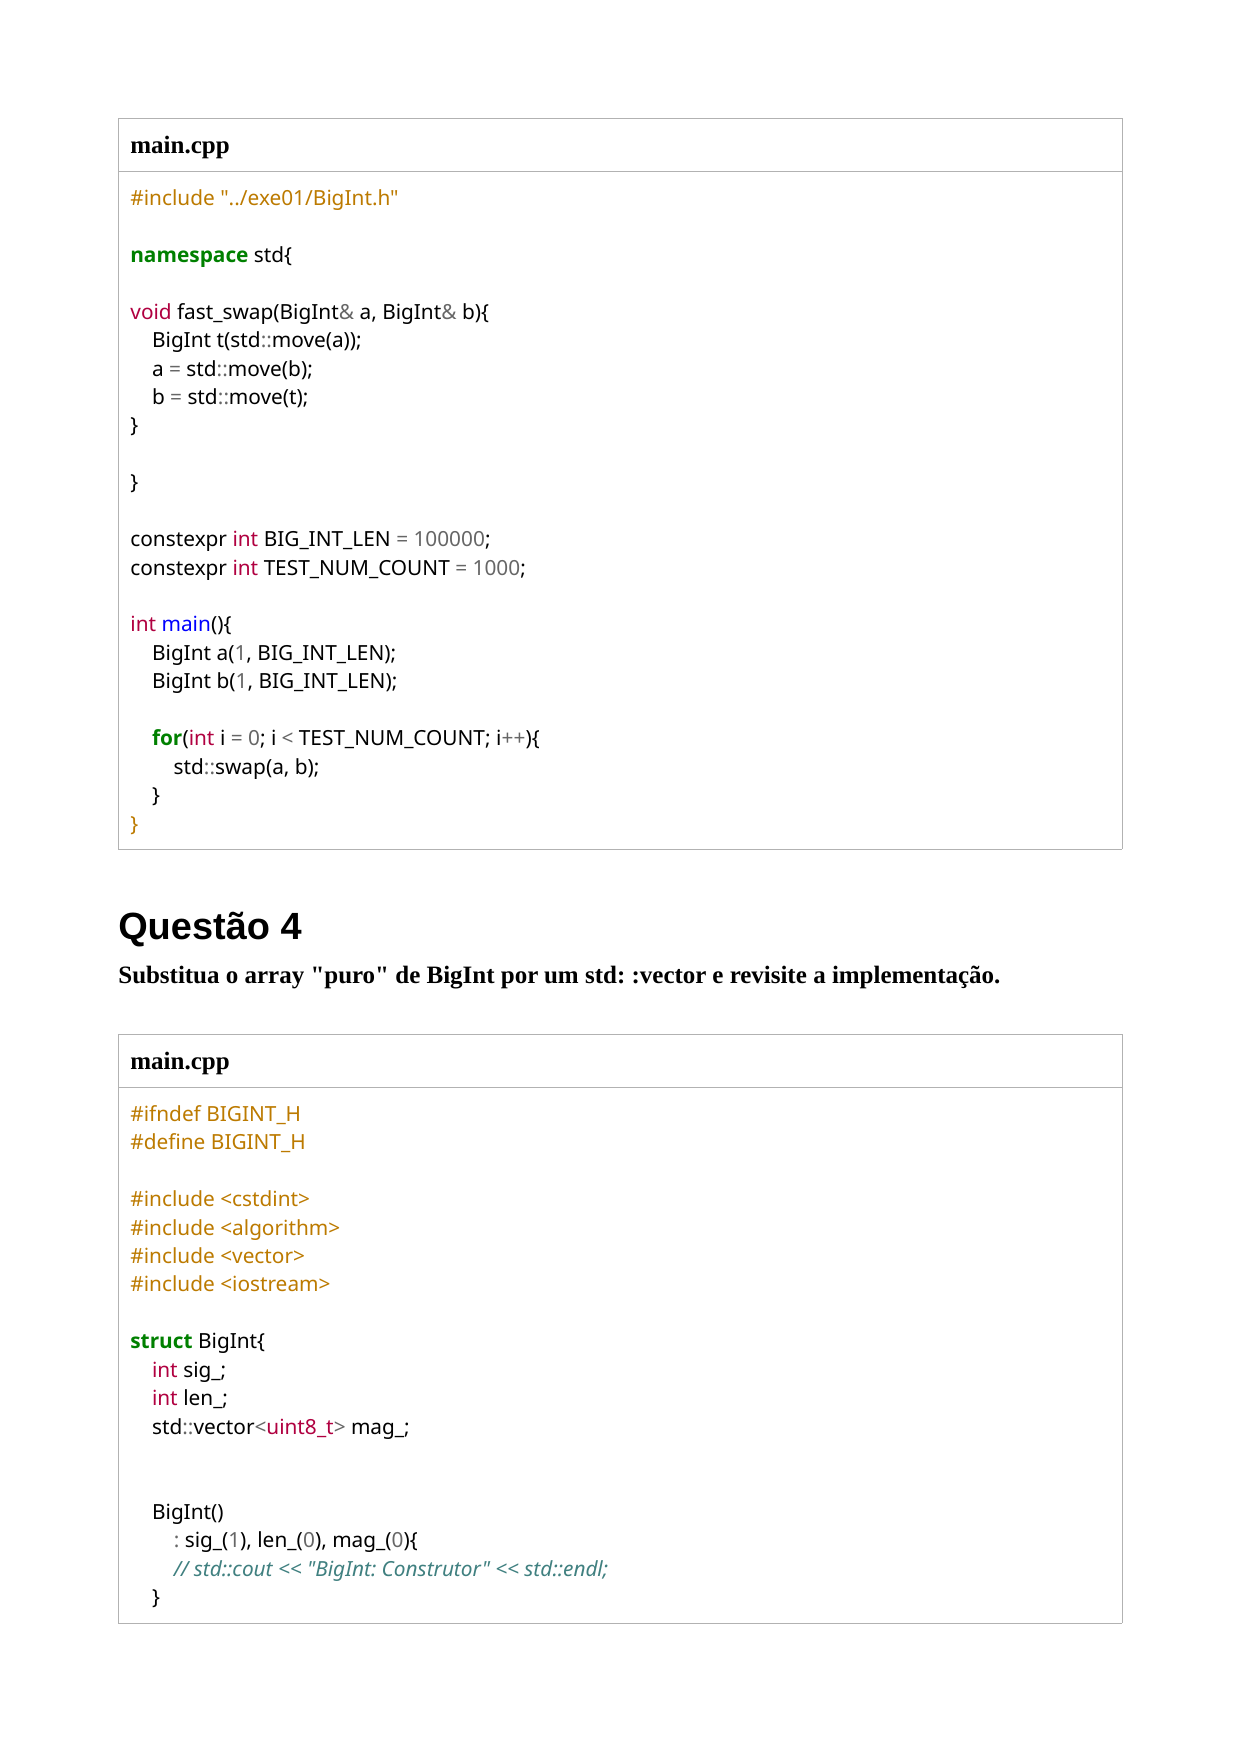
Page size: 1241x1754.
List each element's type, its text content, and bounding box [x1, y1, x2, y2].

table_header main.cpp [119, 119, 1122, 171]
text Substitua o array "puro" de BigInt por um std: :vector e revisite a implementação. [118, 960, 1122, 989]
table_cell #include "../exe01/BigInt.h" namespace std{ void fast_swap(BigInt& a, BigInt& b){ BigInt t(std::move(a)); a = std::move(b); b = std::move(t); } } constexpr int BIG_INT_LEN = 100000; constexpr int TEST_NUM_COUNT = 1000; int main(){ BigInt a(1, BIG_INT_LEN); BigInt b(1, BIG_INT_LEN); for(int i = 0; i < TEST_NUM_COUNT; i++){ std::swap(a, b); } } [119, 172, 1122, 849]
subtitle Questão 4 [118, 904, 1122, 948]
table_header main.cpp [119, 1035, 1122, 1087]
table_cell #ifndef BIGINT_H #define BIGINT_H #include <cstdint> #include <algorithm> #include <vector> #include <iostream> struct BigInt{ int sig_; int len_; std::vector<uint8_t> mag_; BigInt() : sig_(1), len_(0), mag_(0){ // std::cout << "BigInt: Construtor" << std::endl; } [119, 1088, 1122, 1623]
